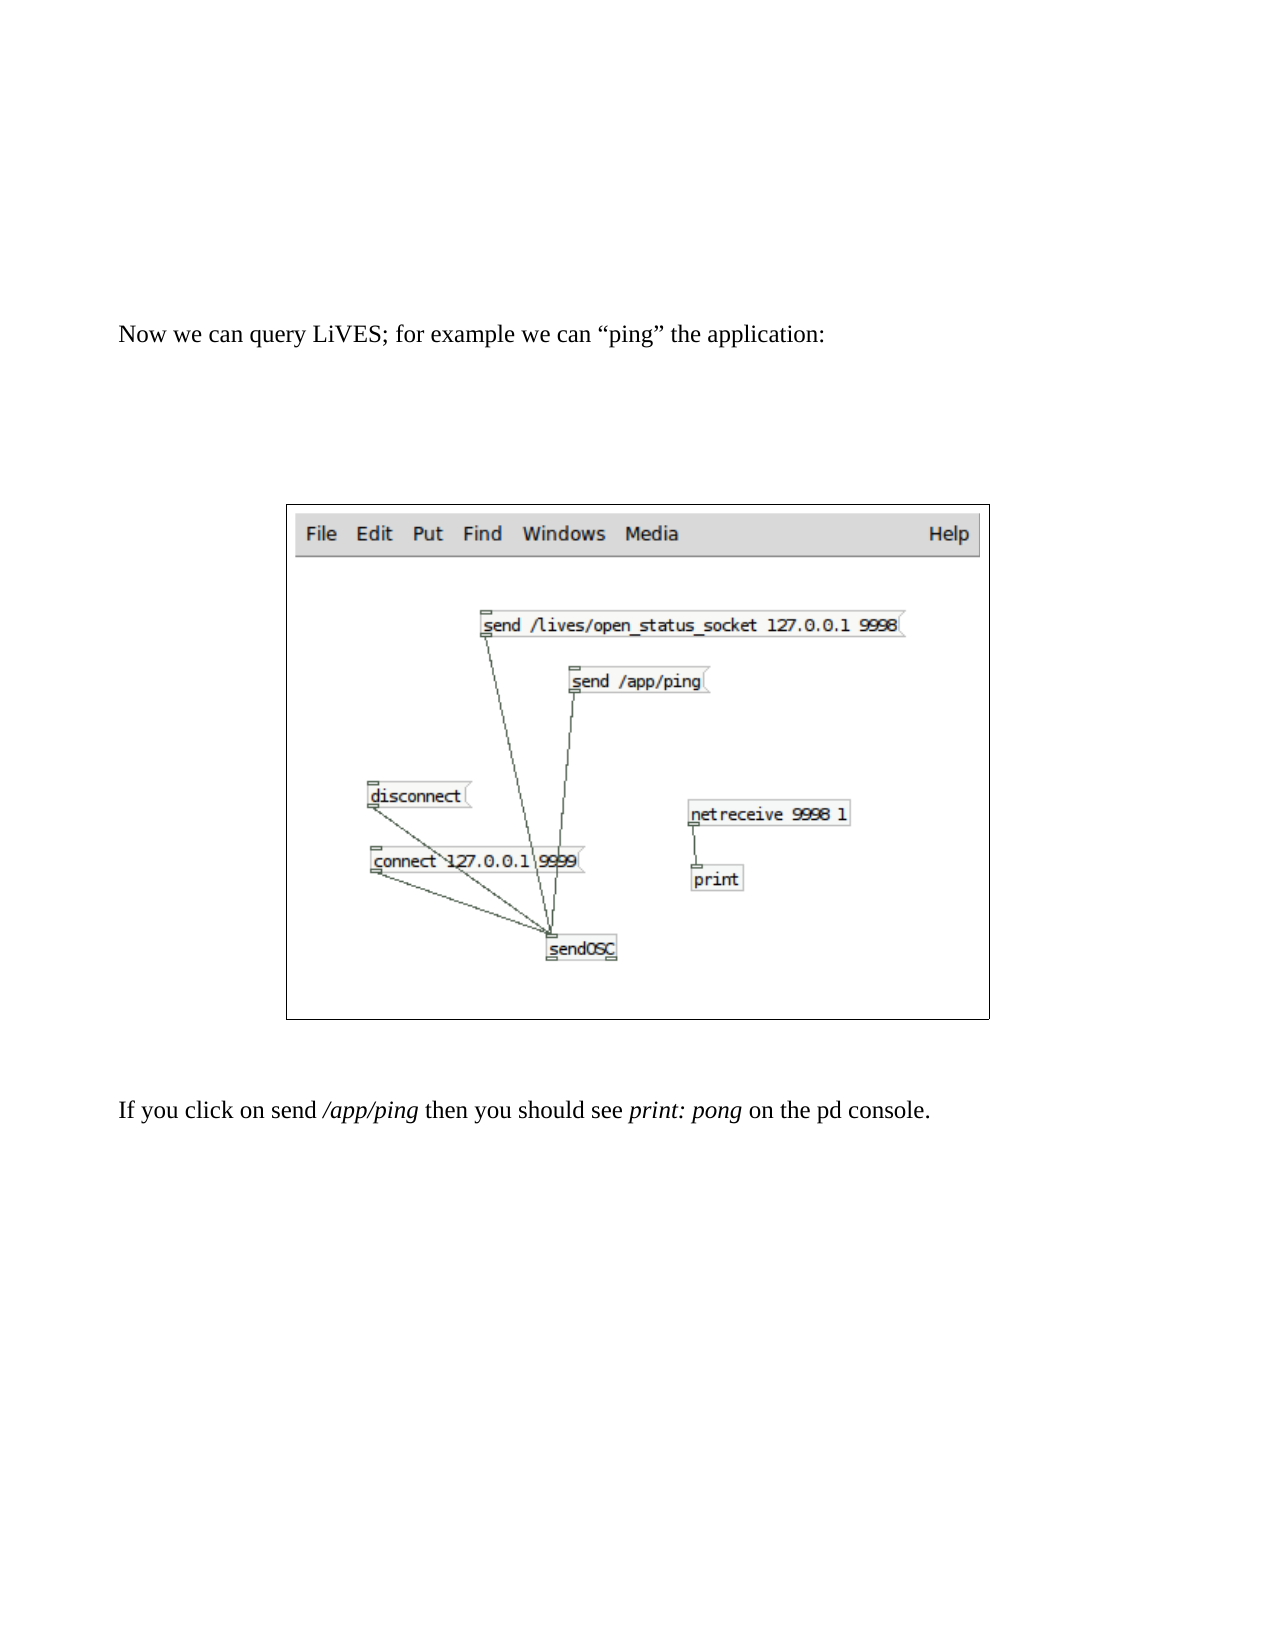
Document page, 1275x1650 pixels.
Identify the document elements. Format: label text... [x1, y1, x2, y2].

text If you click on send /app/ping then you should see print: pong on the pd console. [118, 1096, 1157, 1124]
text Now we can query LiVES; for example we can “ping” the application: [118, 319, 1157, 348]
picture [294, 512, 980, 1011]
